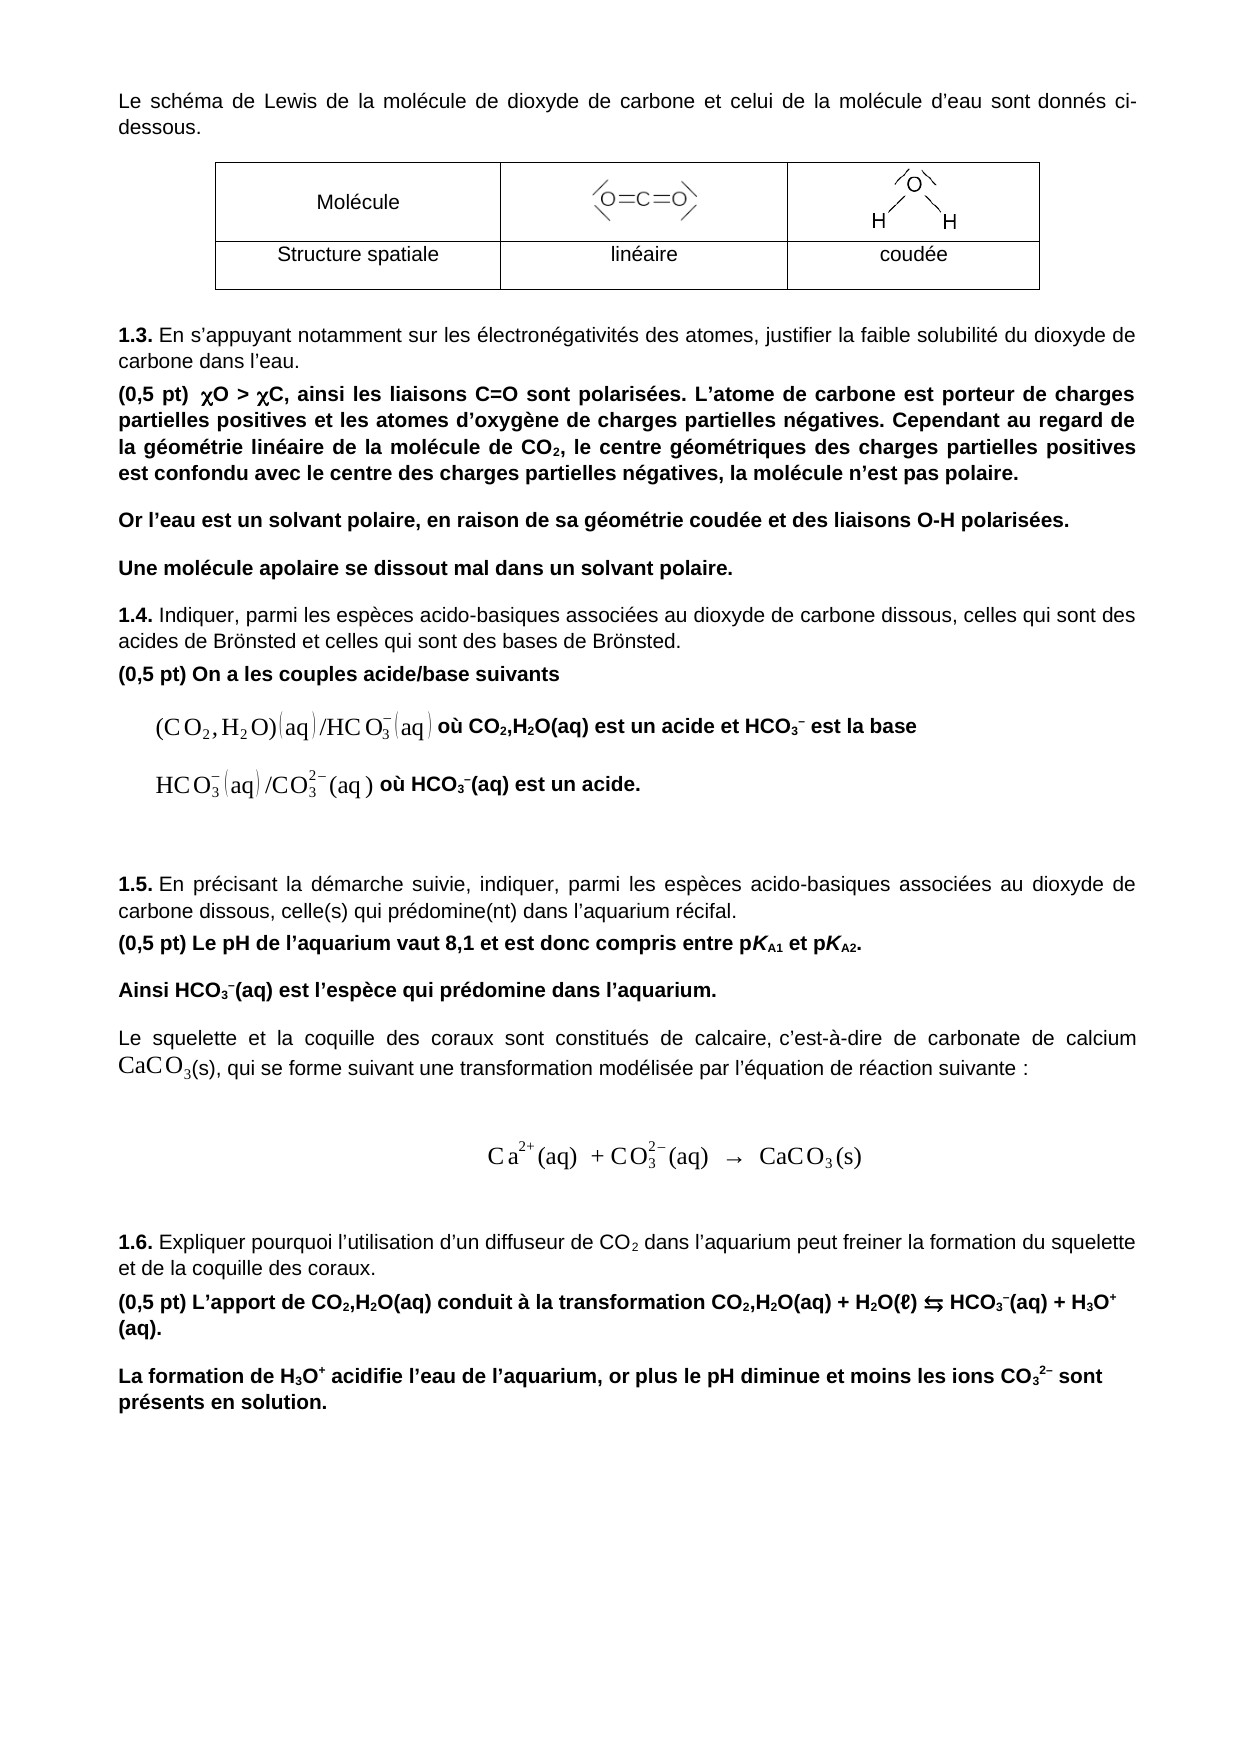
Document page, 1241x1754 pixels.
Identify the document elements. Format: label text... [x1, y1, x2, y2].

text (0,5 pt) On a les couples acide/base suivants [118, 661, 1137, 685]
table_cell Structure spatiale [216, 242, 500, 289]
text (0,5 pt) L’apport de CO2,H2O(aq) conduit à la transformation CO2,H2O(aq) + H2O(ℓ) ⇆ HCO3–(aq) + H3O+(aq). [118, 1289, 1137, 1340]
text Le schéma de Lewis de la molécule de dioxyde de carbone et celui de la molécule d’eau sont donnés ci-dessous. [118, 89, 1137, 139]
table_header [788, 163, 1039, 241]
text Une molécule apolaire se dissout mal dans un solvant polaire. [118, 555, 1137, 579]
text Ainsi HCO3–(aq) est l’espèce qui prédomine dans l’aquarium. [118, 978, 1137, 1002]
text (0,5 pt) O > C, ainsi les liaisons C=O sont polarisées. L’atome de carbone est porteur de charges partielles positives et les atomes d’oxygène de charges partielles négatives. Cependant au regard de la géométrie linéaire de la molécule de CO2, le centre géométriques des charges partielles positives est confondu avec le centre des charges partielles négatives, la molécule n’est pas polaire. [118, 382, 1137, 485]
text où HCO3–(aq) est un acide. [156, 767, 1137, 802]
text (0,5 pt) Le pH de l’aquarium vaut 8,1 et est donc compris entre pKA1 et pKA2. [118, 931, 1137, 955]
subtitle Indiquer, parmi les espèces acido-basiques associées au dioxyde de carbone dissous, celles qui sont des acides de Brönsted et celles qui sont des bases de Brönsted. [118, 602, 1137, 653]
text Or l’eau est un solvant polaire, en raison de sa géométrie coudée et des liaisons O-H polarisées. [118, 508, 1137, 532]
table_header Molécule [216, 163, 500, 241]
table_cell linéaire [501, 242, 787, 289]
text La formation de H3O+ acidifie l’eau de l’aquarium, or plus le pH diminue et moins les ions CO32– sont présents en solution. [118, 1363, 1137, 1414]
table_cell coudée [788, 242, 1039, 289]
text Le squelette et la coquille des coraux sont constitués de calcaire, c’est-à-dire de carbonate de calcium (s), qui se forme suivant une transformation modélisée par l’équation de réaction suivante : [118, 1025, 1137, 1083]
table_header [501, 163, 787, 241]
text où CO2,H2O(aq) est un acide et HCO3– est la base [156, 709, 1137, 743]
subtitle Expliquer pourquoi l’utilisation d’un diffuseur de CO2 dans l’aquarium peut freiner la formation du squelette et de la coquille des coraux. [118, 1230, 1137, 1280]
subtitle En s’appuyant notamment sur les électronégativités des atomes, justifier la faible solubilité du dioxyde de carbone dans l’eau. [118, 323, 1137, 373]
subtitle En précisant la démarche suivie, indiquer, parmi les espèces acido-basiques associées au dioxyde de carbone dissous, celle(s) qui prédomine(nt) dans l’aquarium récifal. [118, 872, 1137, 922]
